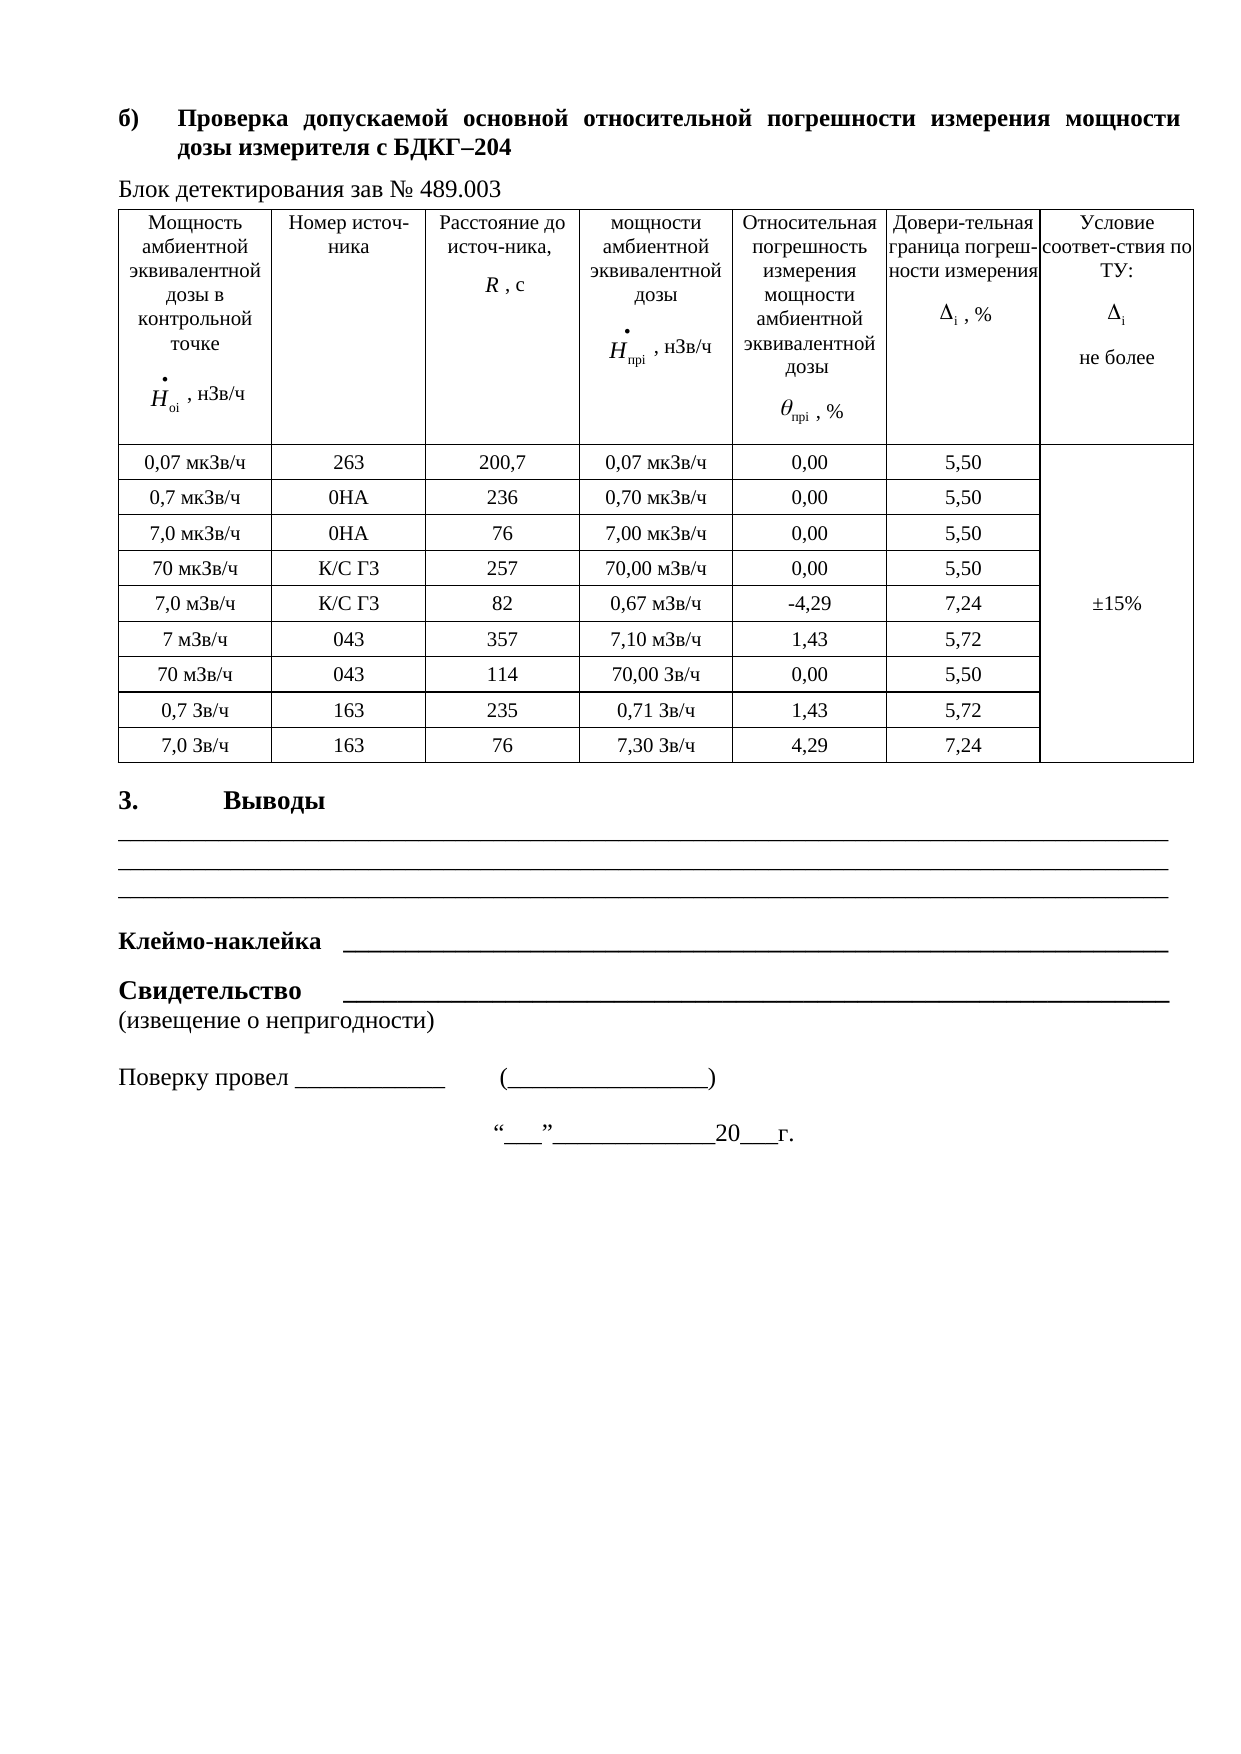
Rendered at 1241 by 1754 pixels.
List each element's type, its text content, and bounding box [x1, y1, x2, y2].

table_cell 043 [272, 657, 425, 691]
table_cell 5,50 [887, 515, 1039, 550]
table_header Довери-тельная граница погреш-ности измерения , % [887, 210, 1039, 443]
table_cell 235 [426, 693, 579, 727]
table_cell 70,00 Зв/ч [580, 657, 732, 691]
table_cell К/С Г3 [272, 586, 425, 621]
table_cell 1,43 [733, 693, 886, 727]
subtitle 3. Выводы [118, 784, 1194, 815]
text ____________________________________________________________________________________ [118, 872, 1194, 901]
table_cell 236 [426, 480, 579, 514]
table_cell 4,29 [733, 728, 886, 762]
table_cell 163 [272, 693, 425, 727]
table_cell -4,29 [733, 586, 886, 621]
table_cell 0,67 мЗв/ч [580, 586, 732, 621]
table_cell 76 [426, 728, 579, 762]
table_cell 7,0 Зв/ч [119, 728, 271, 762]
table_cell 0,07 мкЗв/ч [119, 445, 271, 479]
table_cell 0,00 [733, 445, 886, 479]
table_header мощности амбиентной эквивалентной дозы , нЗв/ч [580, 210, 732, 443]
table_cell 5,72 [887, 622, 1039, 656]
table_cell 70 мкЗв/ч [119, 551, 271, 585]
table_cell 0,00 [733, 657, 886, 691]
table_header Мощность амбиентной эквивалентной дозы в контрольной точке , нЗв/ч [119, 210, 271, 443]
table_cell 7,00 мкЗв/ч [580, 515, 732, 550]
table_cell 0,71 Зв/ч [580, 693, 732, 727]
table_cell 7,24 [887, 586, 1039, 621]
table_cell 0НА [272, 480, 425, 514]
text б) Проверка допускаемой основной относительной погрешности измерения мощности дозы измерителя с БДКГ–204 [118, 103, 1181, 161]
table_cell ±15% [1041, 445, 1193, 762]
table_cell 5,50 [887, 657, 1039, 691]
table_header Относительная погрешность измерения мощности амбиентной эквивалентной дозы , % [733, 210, 886, 443]
table_cell 0,00 [733, 515, 886, 550]
table_cell 7,24 [887, 728, 1039, 762]
table_cell 0,7 мкЗв/ч [119, 480, 271, 514]
table_cell 200,7 [426, 445, 579, 479]
text (извещение о непригодности) [118, 1005, 1194, 1034]
text ____________________________________________________________________________________ [118, 815, 1194, 844]
table_cell 357 [426, 622, 579, 656]
table_cell 5,72 [887, 693, 1039, 727]
table_header Условие соответ-ствия по ТУ: не более [1041, 210, 1193, 443]
table_cell 0,7 Зв/ч [119, 693, 271, 727]
table_cell 7,0 мкЗв/ч [119, 515, 271, 550]
table_cell 5,50 [887, 480, 1039, 514]
table_cell 0,70 мкЗв/ч [580, 480, 732, 514]
text “___”_____________20___г. [118, 1118, 1194, 1147]
table_cell 163 [272, 728, 425, 762]
table_header Номер источ-ника [272, 210, 425, 443]
table_cell 70 мЗв/ч [119, 657, 271, 691]
table_cell 0,07 мкЗв/ч [580, 445, 732, 479]
text Поверку провел ____________ (________________) [118, 1062, 1194, 1091]
subtitle Клеймо-наклейка __________________________________________________________________ [118, 926, 1194, 955]
table_header Расстояние до источ-ника, , с [426, 210, 579, 443]
table_cell 1,43 [733, 622, 886, 656]
table_cell 7 мЗв/ч [119, 622, 271, 656]
table_cell К/С Г3 [272, 551, 425, 585]
table_cell 7,30 Зв/ч [580, 728, 732, 762]
text Блок детектирования зав № 489.003 [118, 174, 1194, 203]
table_cell 7,10 мЗв/ч [580, 622, 732, 656]
table_cell 114 [426, 657, 579, 691]
subtitle Свидетельство _____________________________________________________________ [118, 974, 1194, 1005]
table_cell 82 [426, 586, 579, 621]
table_cell 76 [426, 515, 579, 550]
table_cell 0,00 [733, 480, 886, 514]
table_cell 0НА [272, 515, 425, 550]
table_cell 70,00 мЗв/ч [580, 551, 732, 585]
table_cell 7,0 мЗв/ч [119, 586, 271, 621]
table_cell 257 [426, 551, 579, 585]
table_cell 5,50 [887, 551, 1039, 585]
table_cell 0,00 [733, 551, 886, 585]
table_cell 043 [272, 622, 425, 656]
text ____________________________________________________________________________________ [118, 844, 1194, 872]
table_cell 5,50 [887, 445, 1039, 479]
table_cell 263 [272, 445, 425, 479]
